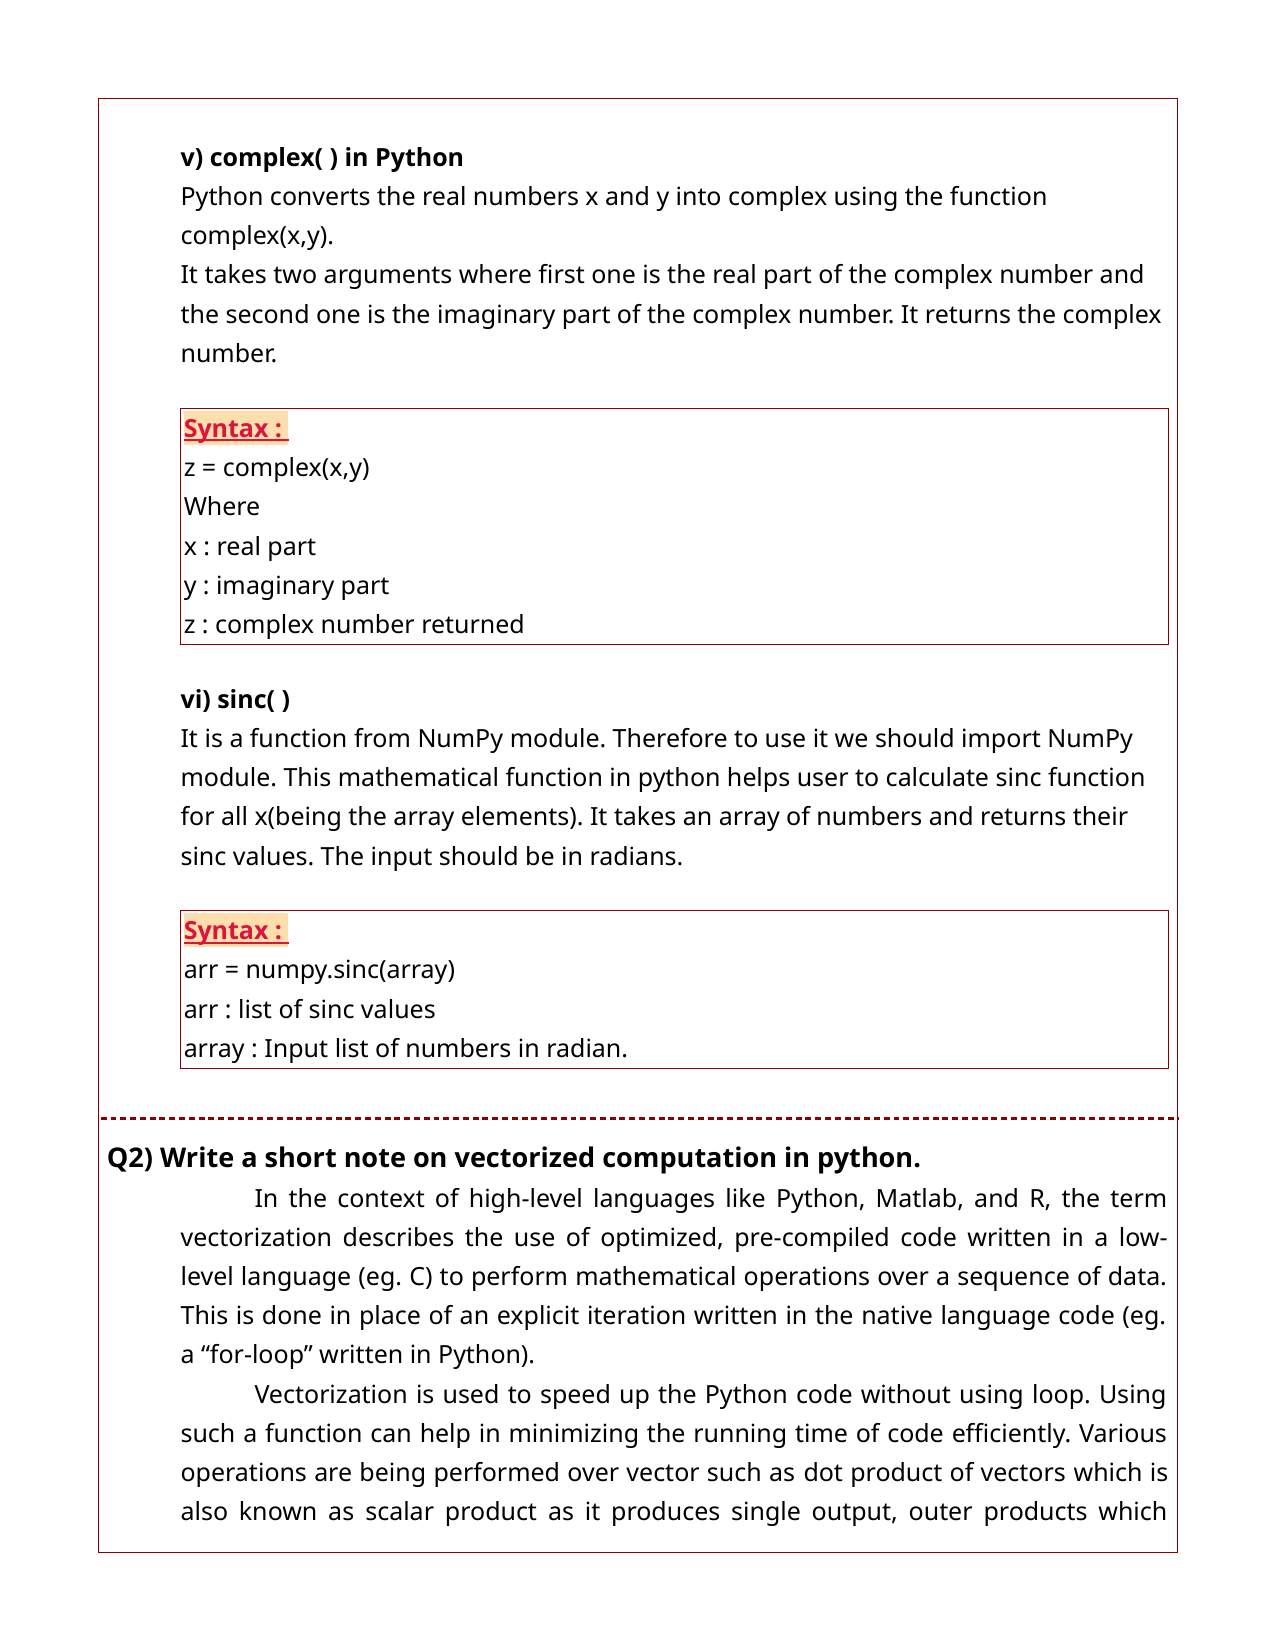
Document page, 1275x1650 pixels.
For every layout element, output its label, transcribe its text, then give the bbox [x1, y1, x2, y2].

text arr = numpy.sinc(array) [181, 949, 1168, 986]
text Syntax : [181, 911, 1168, 947]
text In the context of high-level languages like Python, Matlab, and R, the term vectorization describes the use of optimized, pre-compiled code written in a low-level language (eg. C) to perform mathematical operations over a sequence of data. This is done in place of an explicit iteration written in the native language code (eg. a “for-loop” written in Python). [180, 1180, 1168, 1371]
text Python converts the real numbers x and y into complex using the function complex(x,y). [180, 179, 1168, 252]
text It takes two arguments where first one is the real part of the complex number and the second one is the imaginary part of the complex number. It returns the complex number. [180, 257, 1168, 369]
text v) complex( ) in Python [180, 139, 1168, 174]
text Vectorization is used to speed up the Python code without using loop. Using such a function can help in minimizing the running time of code efficiently. Various operations are being performed over vector such as dot product of vectors which is also known as scalar product as it produces single output, outer products which [180, 1376, 1168, 1528]
text array : Input list of numbers in radian. [181, 1027, 1168, 1068]
text y : imaginary part [181, 564, 1168, 601]
text Q2) Write a short note on vectorized computation in python. [107, 1138, 1168, 1175]
text x : real part [181, 525, 1168, 562]
text Where [181, 486, 1168, 523]
text vi) sinc( ) [180, 681, 1168, 716]
text z = complex(x,y) [181, 447, 1168, 484]
text z : complex number returned [181, 603, 1168, 644]
text arr : list of sinc values [181, 988, 1168, 1025]
text Syntax : [181, 409, 1168, 445]
text It is a function from NumPy module. Therefore to use it we should import NumPy module. This mathematical function in python helps user to calculate sinc function for all x(being the array elements). It takes an array of numbers and returns their sinc values. The input should be in radians. [180, 721, 1168, 872]
